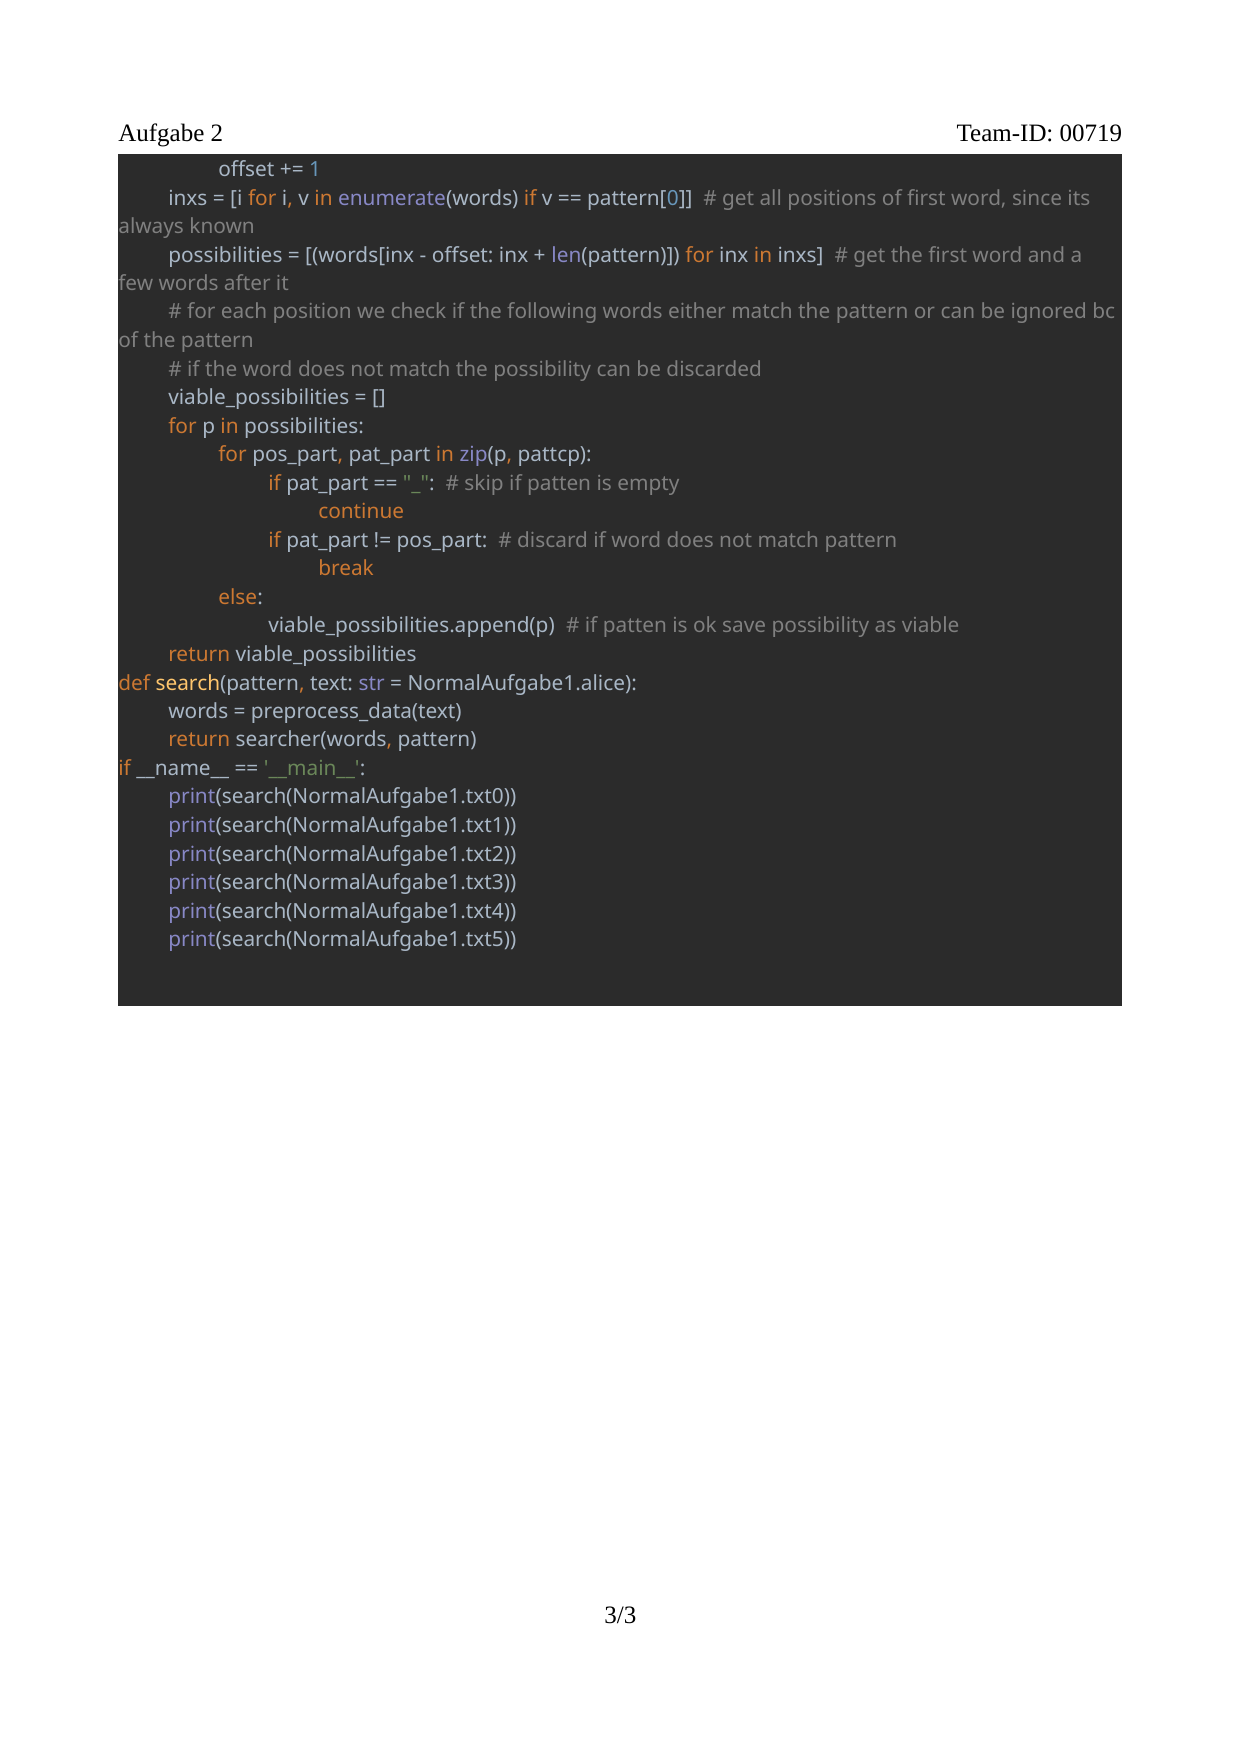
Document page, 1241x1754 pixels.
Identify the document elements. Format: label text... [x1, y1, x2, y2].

text print(search(NormalAufgabe1.txt1)) [118, 810, 1122, 839]
text if pat_part == "_": # skip if patten is empty [118, 468, 1122, 496]
text for p in possibilities: [118, 411, 1122, 439]
text print(search(NormalAufgabe1.txt4)) [118, 896, 1122, 924]
text viable_possibilities.append(p) # if patten is ok save possibility as viable [118, 611, 1122, 639]
text # for each position we check if the following words either match the pattern or can be ignored bc of the pattern [118, 297, 1122, 354]
text break [118, 553, 1122, 582]
text def search(pattern, text: str = NormalAufgabe1.alice): [118, 668, 1122, 696]
text words = preprocess_data(text) [118, 696, 1122, 724]
text inxs = [i for i, v in enumerate(words) if v == pattern[0]] # get all positions of first word, since its always known [118, 183, 1122, 240]
text print(search(NormalAufgabe1.txt0)) [118, 782, 1122, 810]
text continue [118, 496, 1122, 525]
text if __name__ == '__main__': [118, 753, 1122, 782]
text print(search(NormalAufgabe1.txt2)) [118, 839, 1122, 867]
text return searcher(words, pattern) [118, 724, 1122, 753]
text else: [118, 582, 1122, 611]
text offset += 1 [118, 154, 1122, 183]
text print(search(NormalAufgabe1.txt3)) [118, 867, 1122, 896]
text possibilities = [(words[inx - offset: inx + len(pattern)]) for inx in inxs] # get the first word and a few words after it [118, 240, 1122, 297]
text for pos_part, pat_part in zip(p, pattcp): [118, 439, 1122, 468]
text # if the word does not match the possibility can be discarded [118, 354, 1122, 382]
text return viable_possibilities [118, 639, 1122, 668]
text viable_possibilities = [] [118, 382, 1122, 411]
text if pat_part != pos_part: # discard if word does not match pattern [118, 525, 1122, 553]
text print(search(NormalAufgabe1.txt5)) [118, 924, 1122, 953]
